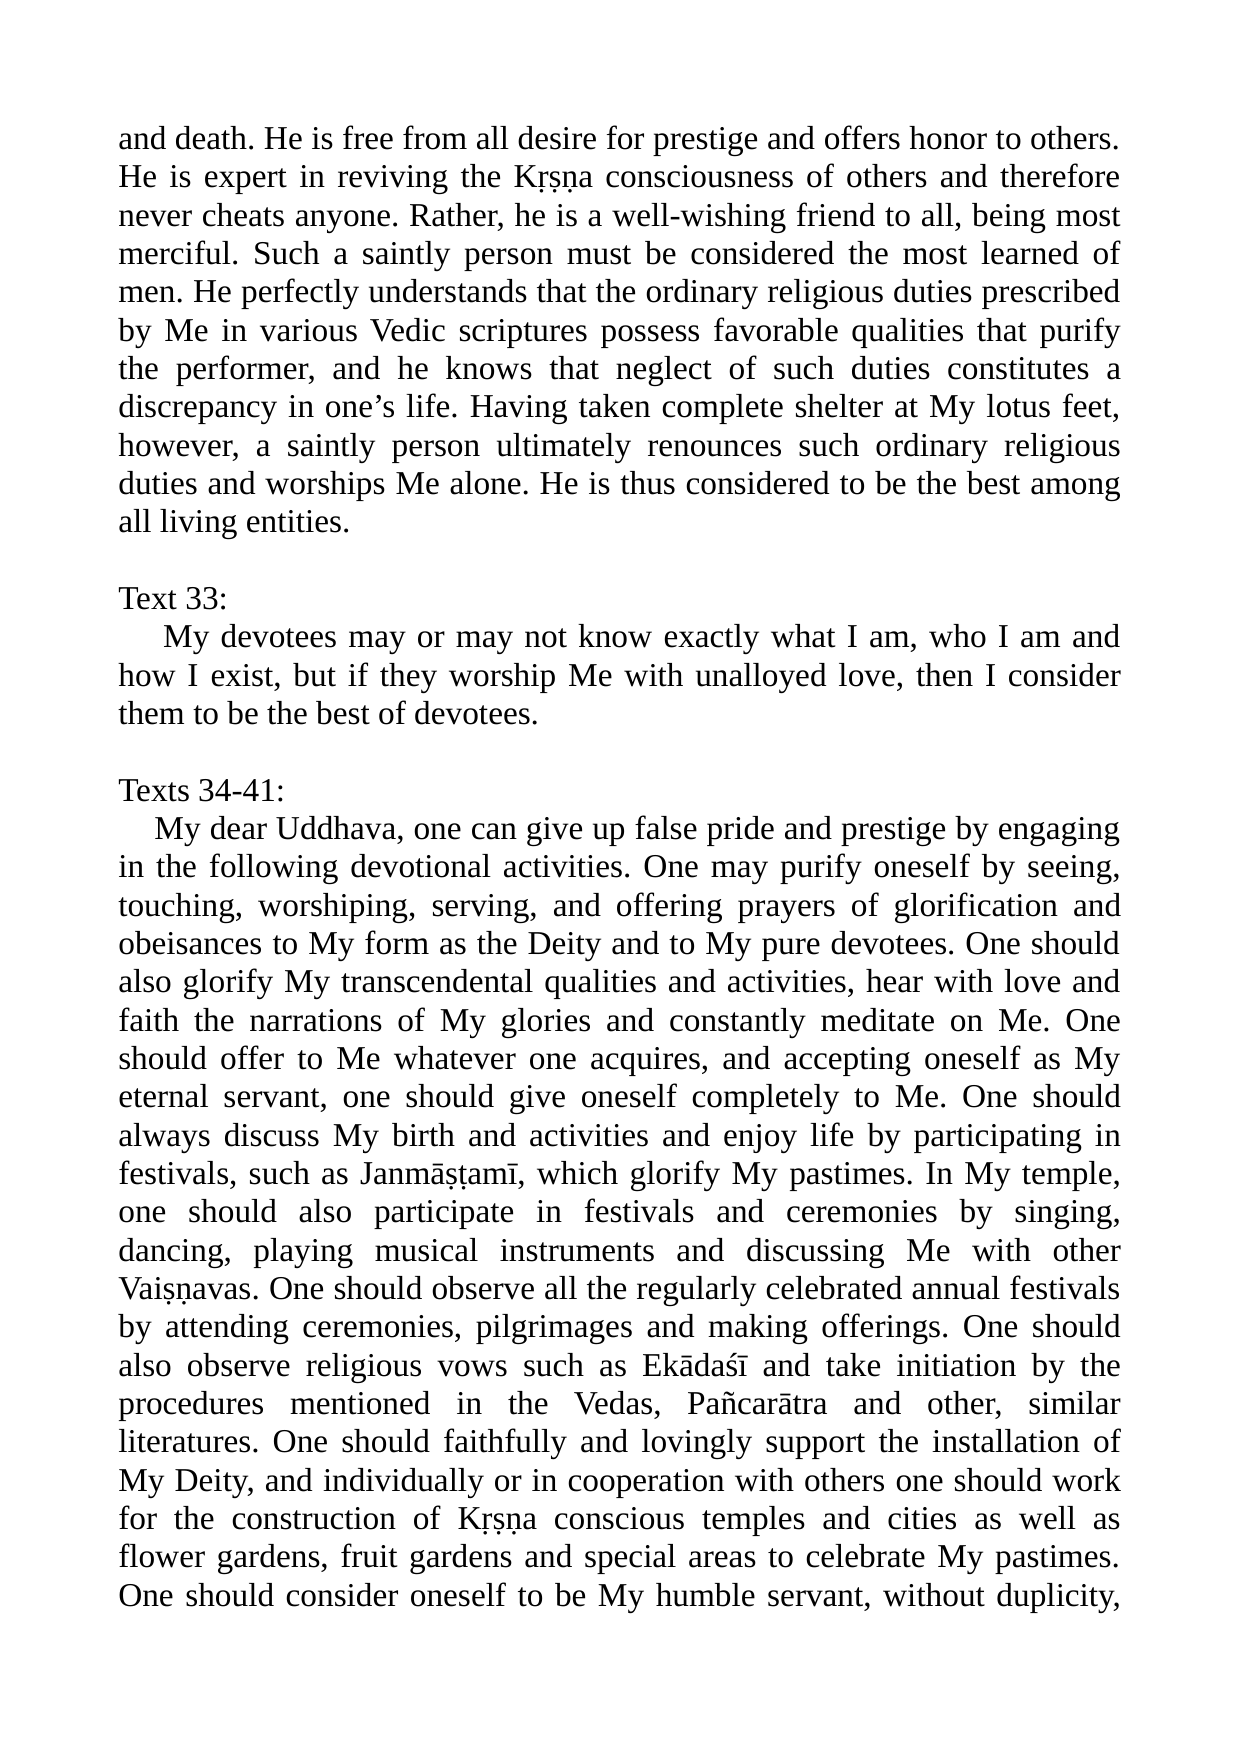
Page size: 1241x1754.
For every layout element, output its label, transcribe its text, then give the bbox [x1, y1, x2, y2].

text My devotees may or may not know exactly what I am, who I am and how I exist, but if they worship Me with unalloyed love, then I consider them to be the best of devotees. [118, 616, 1122, 731]
text Text 33: [118, 578, 1122, 616]
text Texts 34-41: [118, 770, 1122, 808]
text My dear Uddhava, one can give up false pride and prestige by engaging in the following devotional activities. One may purify oneself by seeing, touching, worshiping, serving, and offering prayers of glorification and obeisances to My form as the Deity and to My pure devotees. One should also glorify My transcendental qualities and activities, hear with love and faith the narrations of My glories and constantly meditate on Me. One should offer to Me whatever one acquires, and accepting oneself as My eternal servant, one should give oneself completely to Me. One should always discuss My birth and activities and enjoy life by participating in festivals, such as Janmāṣṭamī, which glorify My pastimes. In My temple, one should also participate in festivals and ceremonies by singing, dancing, playing musical instruments and discussing Me with other Vaiṣṇavas. One should observe all the regularly celebrated annual festivals by attending ceremonies, pilgrimages and making offerings. One should also observe religious vows such as Ekādaśī and take initiation by the procedures mentioned in the Vedas, Pañcarātra and other, similar literatures. One should faithfully and lovingly support the installation of My Deity, and individually or in cooperation with others one should work for the construction of Kṛṣṇa conscious temples and cities as well as flower gardens, fruit gardens and special areas to celebrate My pastimes. One should consider oneself to be My humble servant, without duplicity, [118, 808, 1122, 1613]
text and death. He is free from all desire for prestige and offers honor to others. He is expert in reviving the Kṛṣṇa consciousness of others and therefore never cheats anyone. Rather, he is a well-wishing friend to all, being most merciful. Such a saintly person must be considered the most learned of men. He perfectly understands that the ordinary religious duties prescribed by Me in various Vedic scriptures possess favorable qualities that purify the performer, and he knows that neglect of such duties constitutes a discrepancy in one’s life. Having taken complete shelter at My lotus feet, however, a saintly person ultimately renounces such ordinary religious duties and worships Me alone. He is thus considered to be the best among all living entities. [118, 118, 1122, 540]
